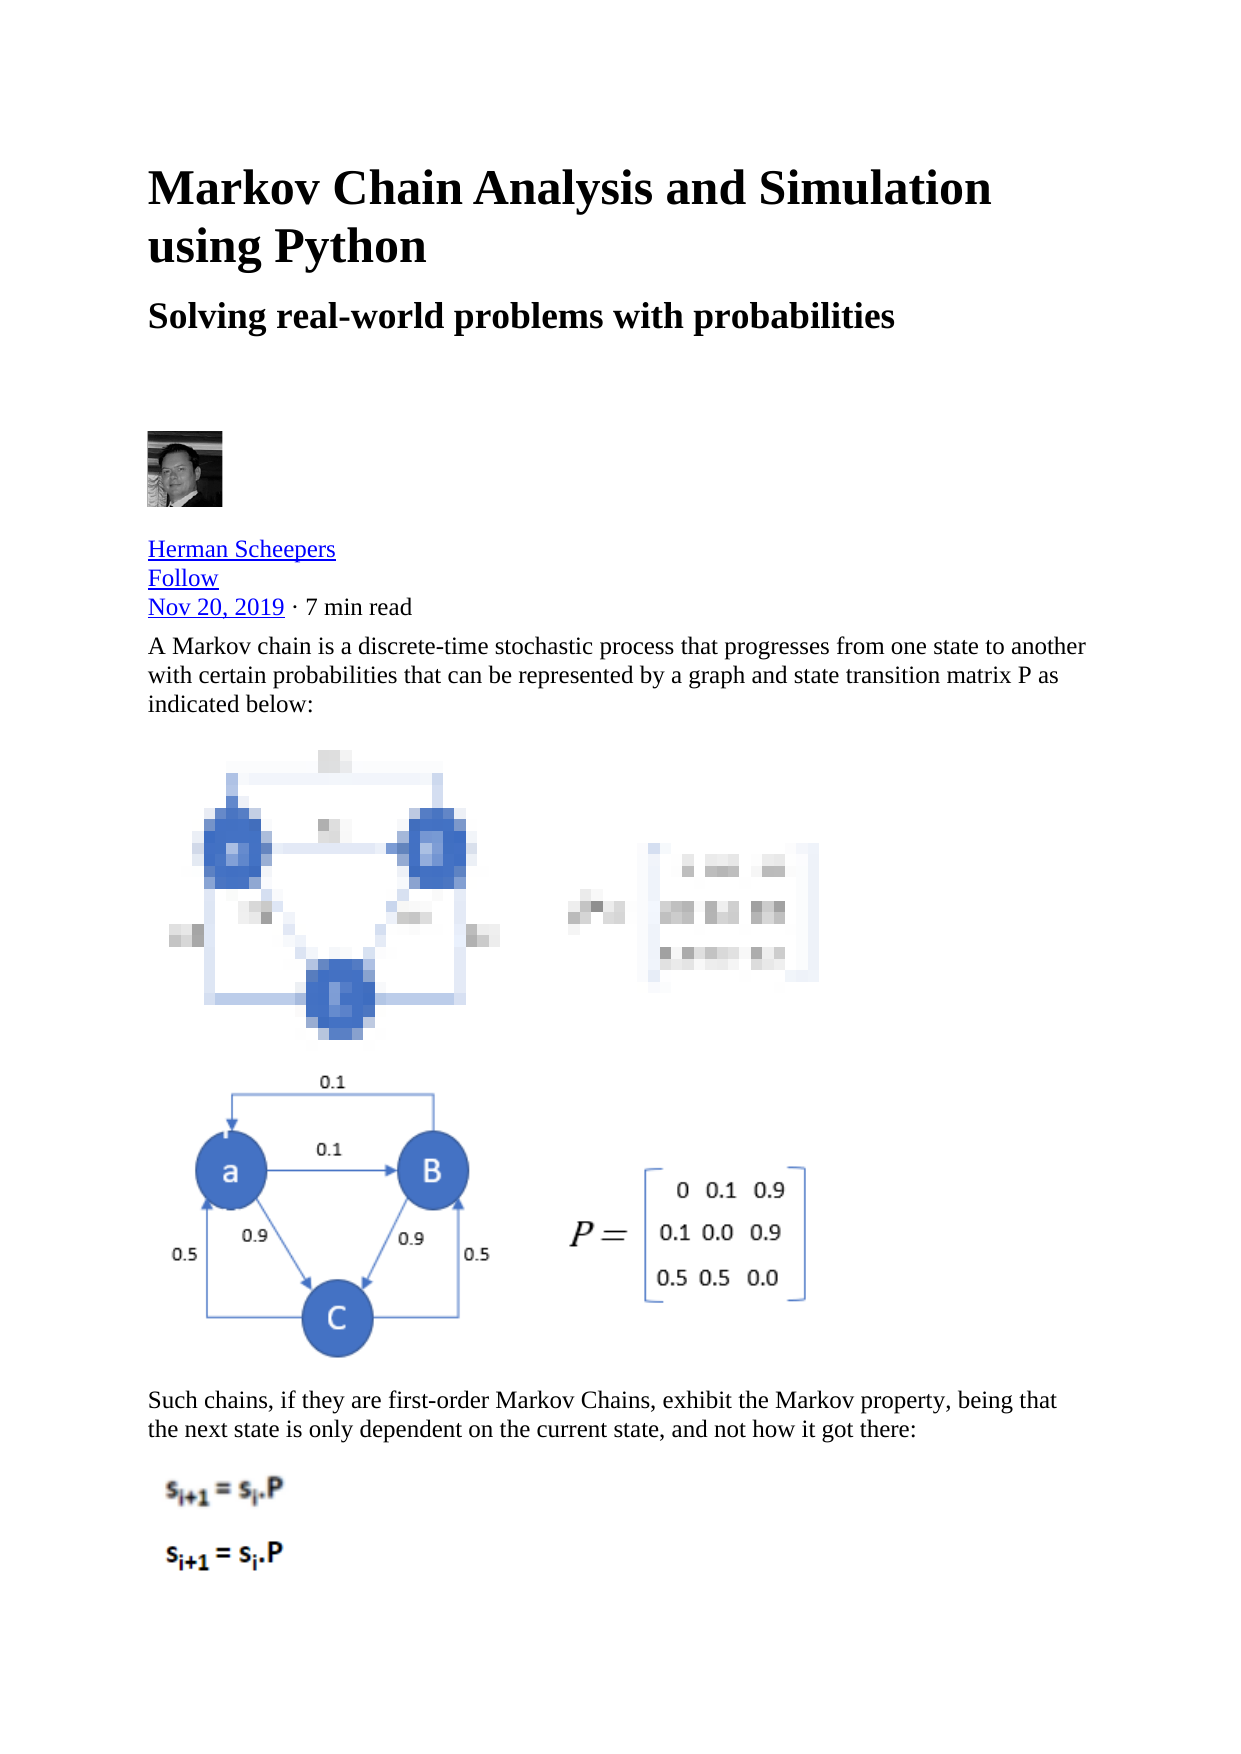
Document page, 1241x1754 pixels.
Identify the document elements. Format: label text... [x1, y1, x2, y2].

text Such chains, if they are first-order Markov Chains, exhibit the Markov property, being that the next state is only dependent on the current state, and not how it got there: [148, 1385, 1093, 1443]
text Nov 20, 2019 · 7 min read [148, 592, 1093, 621]
text Herman Scheepers [148, 534, 1093, 563]
text Follow [148, 563, 1093, 592]
subtitle Markov Chain Analysis and Simulation using Python [148, 158, 1093, 273]
subtitle Solving real-world problems with probabilities [148, 294, 1093, 337]
text A Markov chain is a discrete-time stochastic process that progresses from one state to another with certain probabilities that can be represented by a graph and state transition matrix P as indicated below: [148, 631, 1093, 717]
